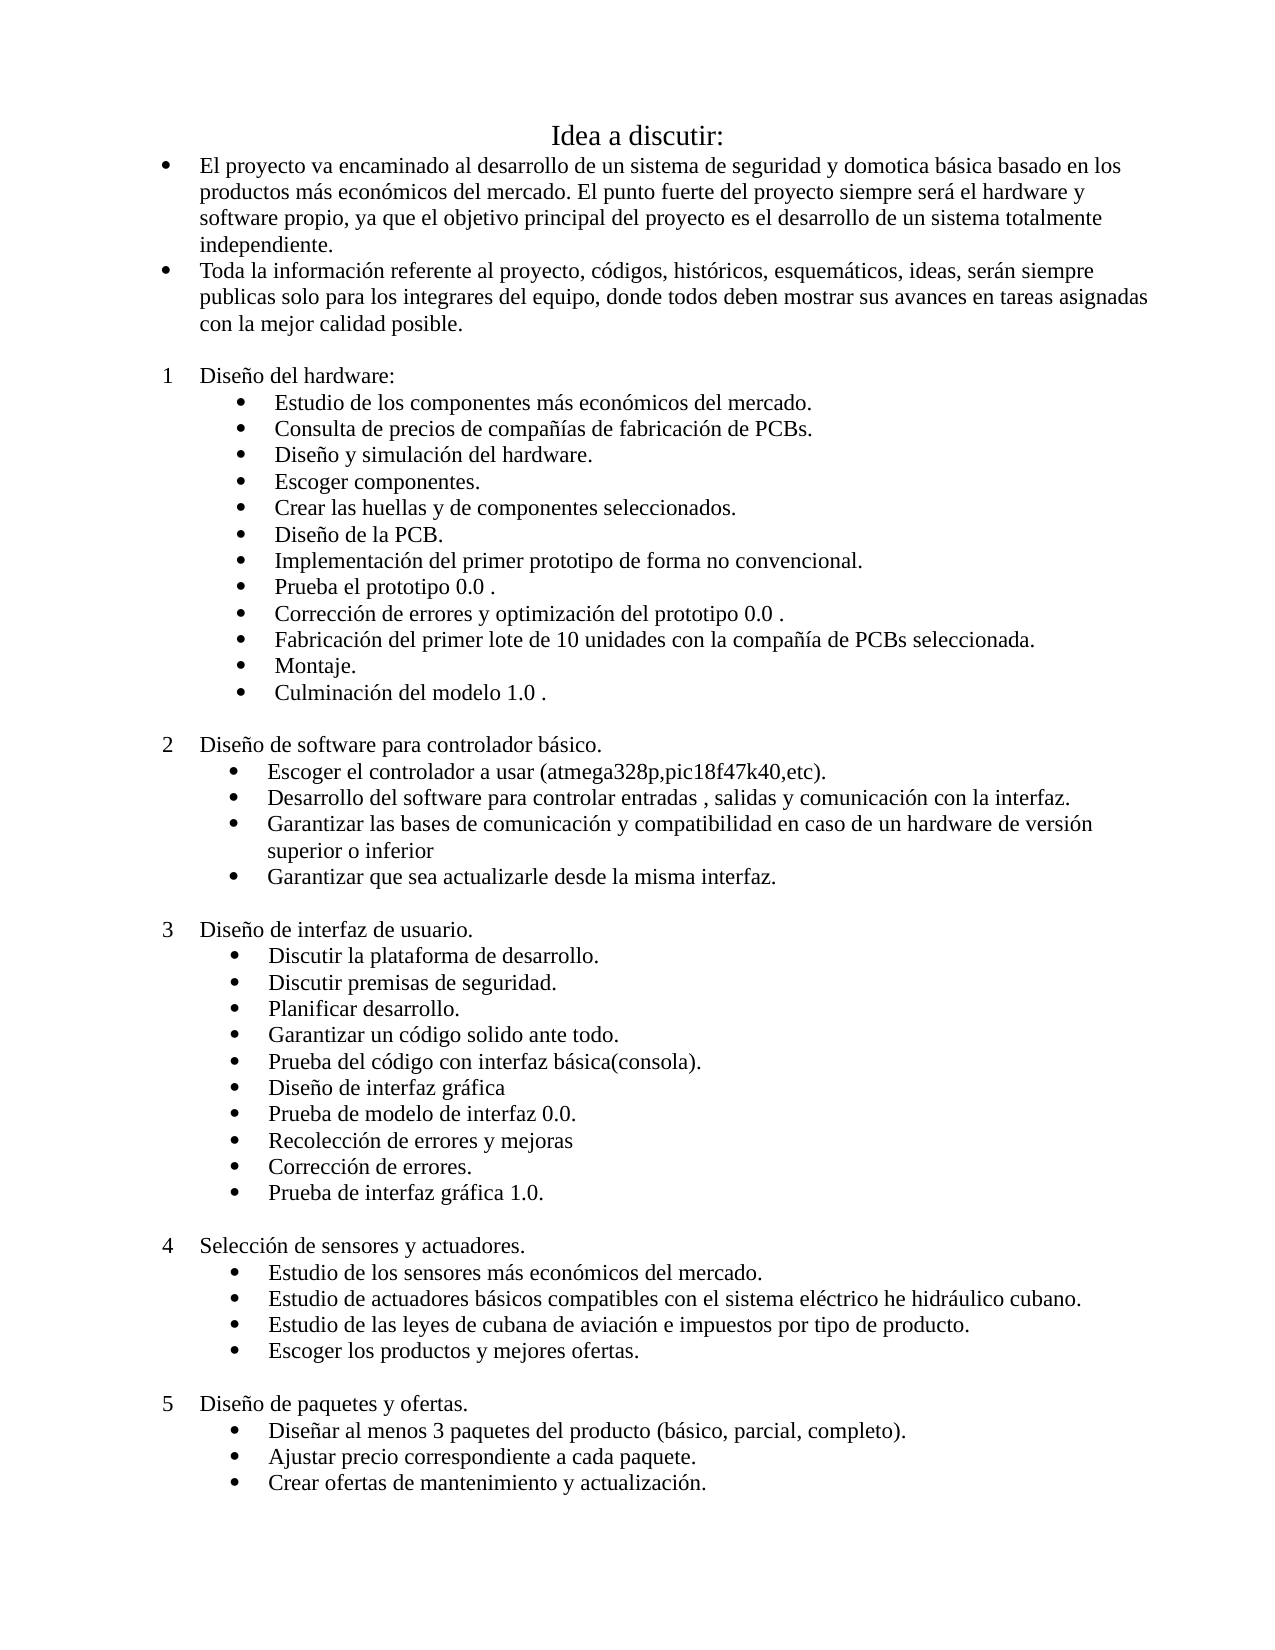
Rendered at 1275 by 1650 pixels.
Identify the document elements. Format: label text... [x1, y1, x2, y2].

list Garantizar un código solido ante todo. [231, 1021, 1157, 1048]
list Estudio de actuadores básicos compatibles con el sistema eléctrico he hidráulico cubano. [231, 1285, 1157, 1311]
list Selección de sensores y actuadores. [162, 1232, 1157, 1258]
list Crear ofertas de mantenimiento y actualización. [231, 1469, 1157, 1496]
list Culminación del modelo 1.0 . [237, 679, 1157, 705]
list Diseño y simulación del hardware. [237, 442, 1157, 468]
list Corrección de errores. [231, 1153, 1157, 1179]
list Diseño de software para controlador básico. [162, 731, 1157, 758]
list Prueba el prototipo 0.0 . [237, 573, 1157, 600]
list Diseñar al menos 3 paquetes del producto (básico, parcial, completo). [231, 1417, 1157, 1443]
list Toda la información referente al proyecto, códigos, históricos, esquemáticos, ideas, serán siempre publicas solo para los integrares del equipo, donde todos deben mostrar sus avances en tareas asignadas con la mejor calidad posible. [162, 257, 1157, 336]
list Corrección de errores y optimización del prototipo 0.0 . [237, 600, 1157, 626]
list Planificar desarrollo. [231, 995, 1157, 1021]
list Garantizar las bases de comunicación y compatibilidad en caso de un hardware de versión superior o inferior [229, 811, 1157, 863]
list Montaje. [237, 652, 1157, 679]
list Estudio de las leyes de cubana de aviación e impuestos por tipo de producto. [231, 1311, 1157, 1338]
list Implementación del primer prototipo de forma no convencional. [237, 547, 1157, 573]
text Idea a discutir: [118, 118, 1157, 152]
list Diseño de paquetes y ofertas. [162, 1390, 1157, 1417]
list Consulta de precios de compañías de fabricación de PCBs. [237, 415, 1157, 442]
list Prueba de modelo de interfaz 0.0. [231, 1100, 1157, 1127]
list Escoger los productos y mejores ofertas. [231, 1338, 1157, 1364]
list Discutir la plataforma de desarrollo. [231, 942, 1157, 969]
list Estudio de los sensores más económicos del mercado. [231, 1258, 1157, 1285]
list Garantizar que sea actualizarle desde la misma interfaz. [229, 863, 1157, 889]
list Estudio de los componentes más económicos del mercado. [237, 389, 1157, 415]
list Escoger el controlador a usar (atmega328p,pic18f47k40,etc). [229, 758, 1157, 784]
list Crear las huellas y de componentes seleccionados. [237, 494, 1157, 521]
list Fabricación del primer lote de 10 unidades con la compañía de PCBs seleccionada. [237, 626, 1157, 652]
list Escoger componentes. [237, 468, 1157, 494]
list Diseño de la PCB. [237, 521, 1157, 547]
list Prueba del código con interfaz básica(consola). [231, 1048, 1157, 1074]
list Ajustar precio correspondiente a cada paquete. [231, 1443, 1157, 1469]
list Diseño de interfaz de usuario. [162, 916, 1157, 942]
list El proyecto va encaminado al desarrollo de un sistema de seguridad y domotica básica basado en los productos más económicos del mercado. El punto fuerte del proyecto siempre será el hardware y software propio, ya que el objetivo principal del proyecto es el desarrollo de un sistema totalmente independiente. [162, 152, 1157, 257]
list Diseño del hardware: [162, 362, 1157, 389]
list Diseño de interfaz gráfica [231, 1074, 1157, 1100]
list Discutir premisas de seguridad. [231, 969, 1157, 995]
list Recolección de errores y mejoras [231, 1127, 1157, 1153]
list Prueba de interfaz gráfica 1.0. [231, 1179, 1157, 1206]
list Desarrollo del software para controlar entradas , salidas y comunicación con la interfaz. [229, 784, 1157, 811]
